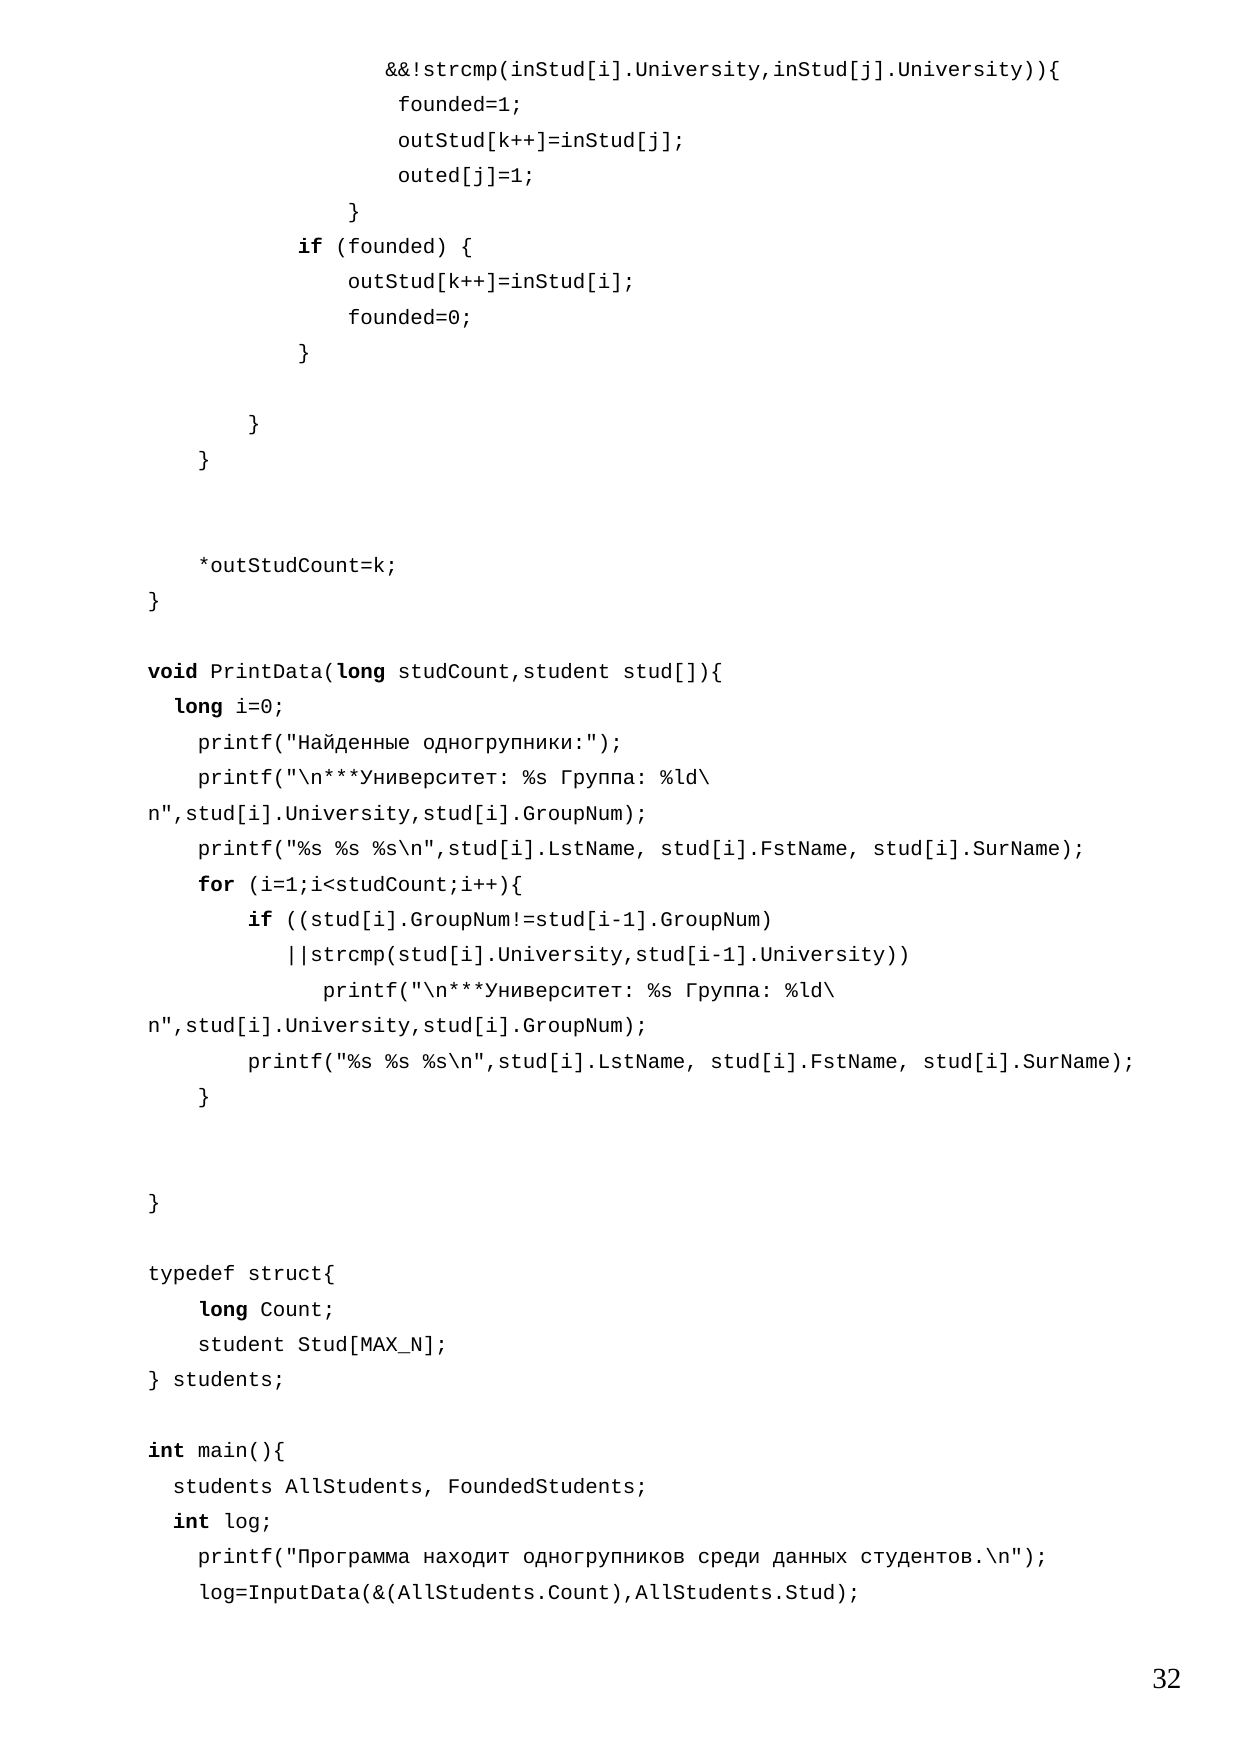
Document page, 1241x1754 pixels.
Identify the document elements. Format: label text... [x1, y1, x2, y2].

text printf("\n***Университет: %s Группа: %ld\n",stud[i].University,stud[i].GroupNum); [148, 767, 1181, 826]
text outStud[k++]=inStud[j]; [148, 130, 1181, 153]
text } students; [148, 1369, 1181, 1393]
text student Stud[MAX_N]; [148, 1334, 1181, 1358]
text } [148, 1086, 1181, 1110]
text } [148, 449, 1181, 472]
text outed[j]=1; [148, 165, 1181, 189]
text printf("\n***Университет: %s Группа: %ld\n",stud[i].University,stud[i].GroupNum); [148, 980, 1181, 1039]
text ||strcmp(stud[i].University,stud[i-1].University)) [148, 944, 1181, 968]
text } [148, 201, 1181, 224]
text *outStudCount=k; [148, 555, 1181, 578]
text long i=0; [148, 697, 1181, 720]
text if (founded) { [148, 236, 1181, 260]
text typedef struct{ [148, 1263, 1181, 1287]
text printf("Найденные одногрупники:"); [148, 732, 1181, 756]
text printf("Программа находит одногрупников среди данных студентов.\n"); [148, 1547, 1181, 1570]
text printf("%s %s %s\n",stud[i].LstName, stud[i].FstName, stud[i].SurName); [148, 1051, 1181, 1074]
text &&!strcmp(inStud[i].University,inStud[j].University)){ [148, 59, 1181, 83]
text void PrintData(long studCount,student stud[]){ [148, 661, 1181, 685]
text for (i=1;i<studCount;i++){ [148, 874, 1181, 897]
text long Count; [148, 1299, 1181, 1322]
text founded=1; [148, 94, 1181, 118]
text } [148, 413, 1181, 437]
text int log; [148, 1511, 1181, 1535]
text int main(){ [148, 1440, 1181, 1464]
text if ((stud[i].GroupNum!=stud[i-1].GroupNum) [148, 909, 1181, 933]
text } [148, 342, 1181, 366]
text students AllStudents, FoundedStudents; [148, 1476, 1181, 1499]
text log=InputData(&(AllStudents.Count),AllStudents.Stud); [148, 1582, 1181, 1606]
text founded=0; [148, 307, 1181, 331]
text printf("%s %s %s\n",stud[i].LstName, stud[i].FstName, stud[i].SurName); [148, 838, 1181, 862]
text } [148, 1192, 1181, 1216]
text } [148, 590, 1181, 614]
text outStud[k++]=inStud[i]; [148, 272, 1181, 295]
